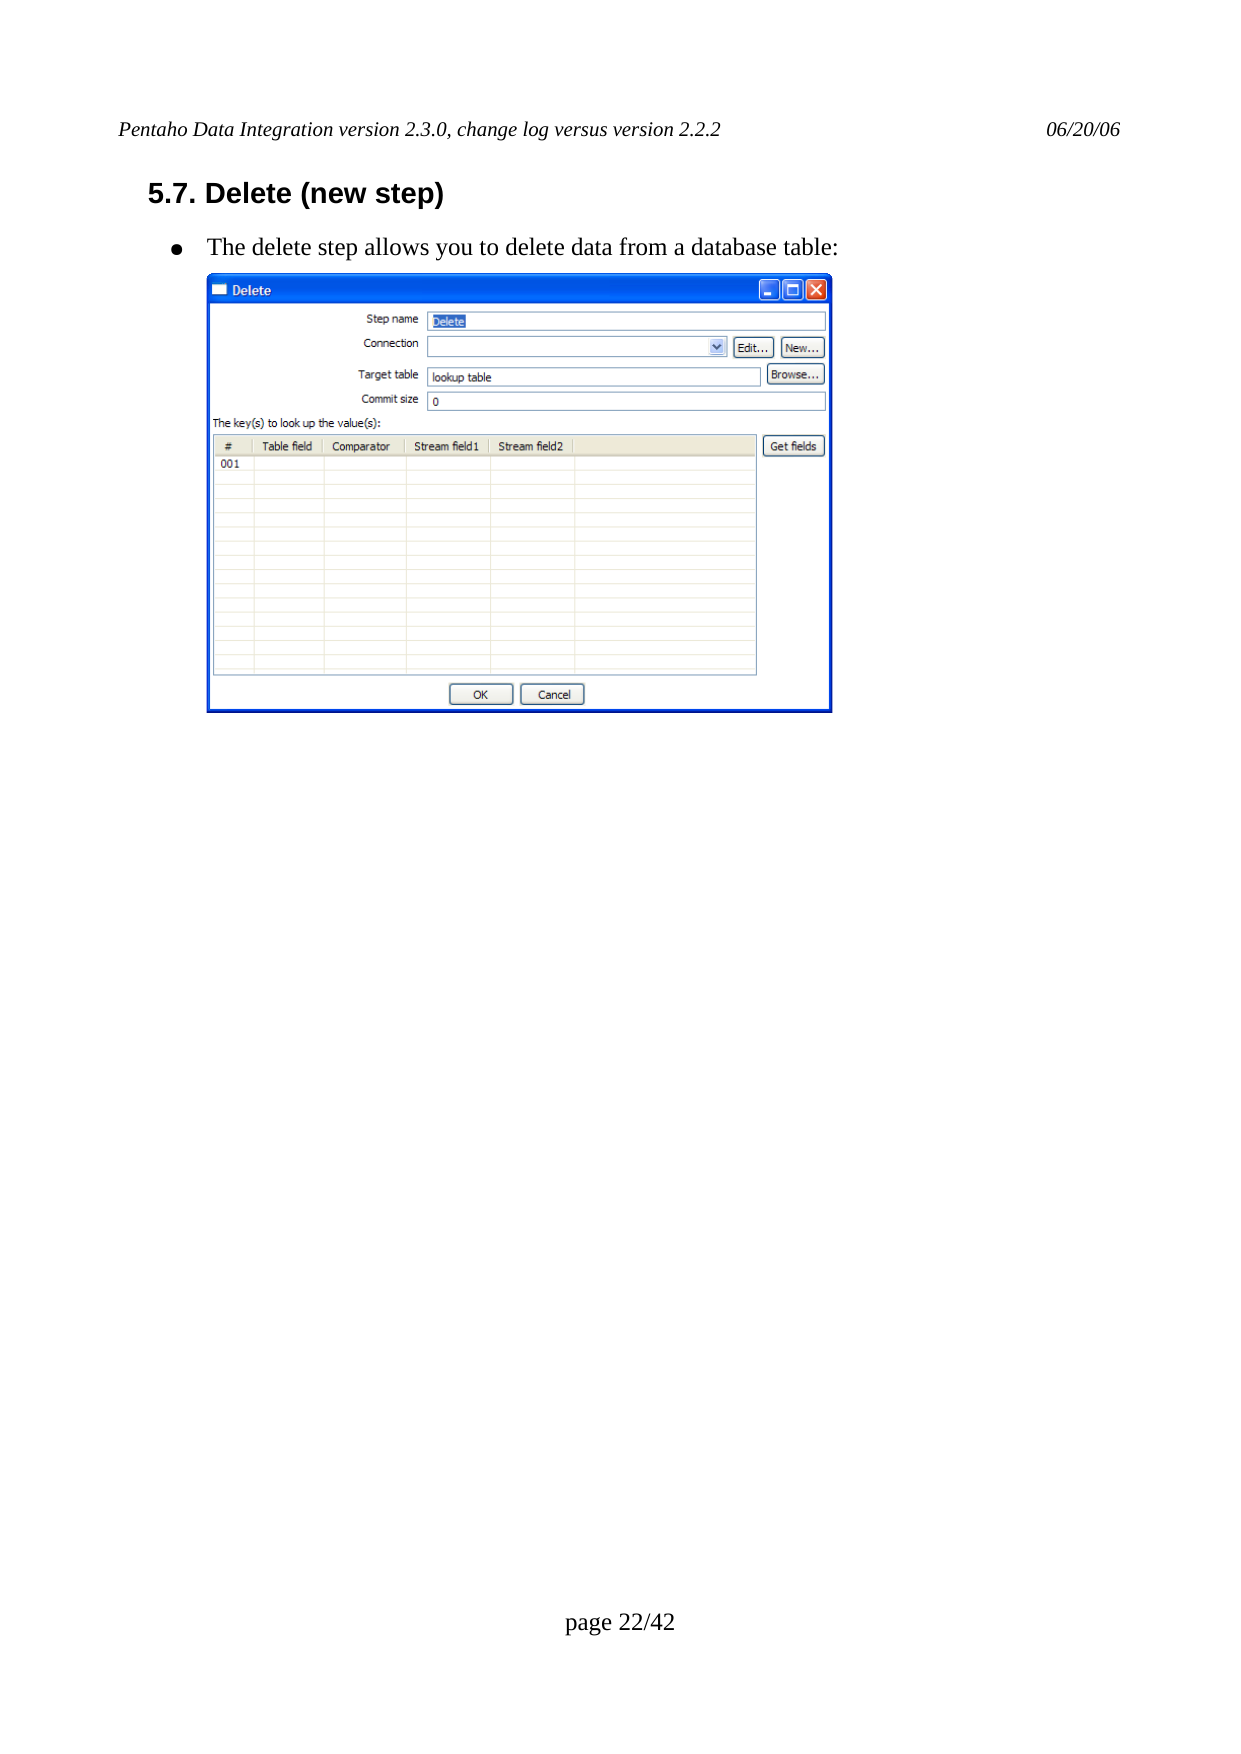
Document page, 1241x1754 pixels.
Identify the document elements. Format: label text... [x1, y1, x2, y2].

picture [206, 273, 833, 713]
list The delete step allows you to delete data from a database table: [207, 233, 1122, 261]
subtitle Delete (new step) [148, 177, 1122, 209]
